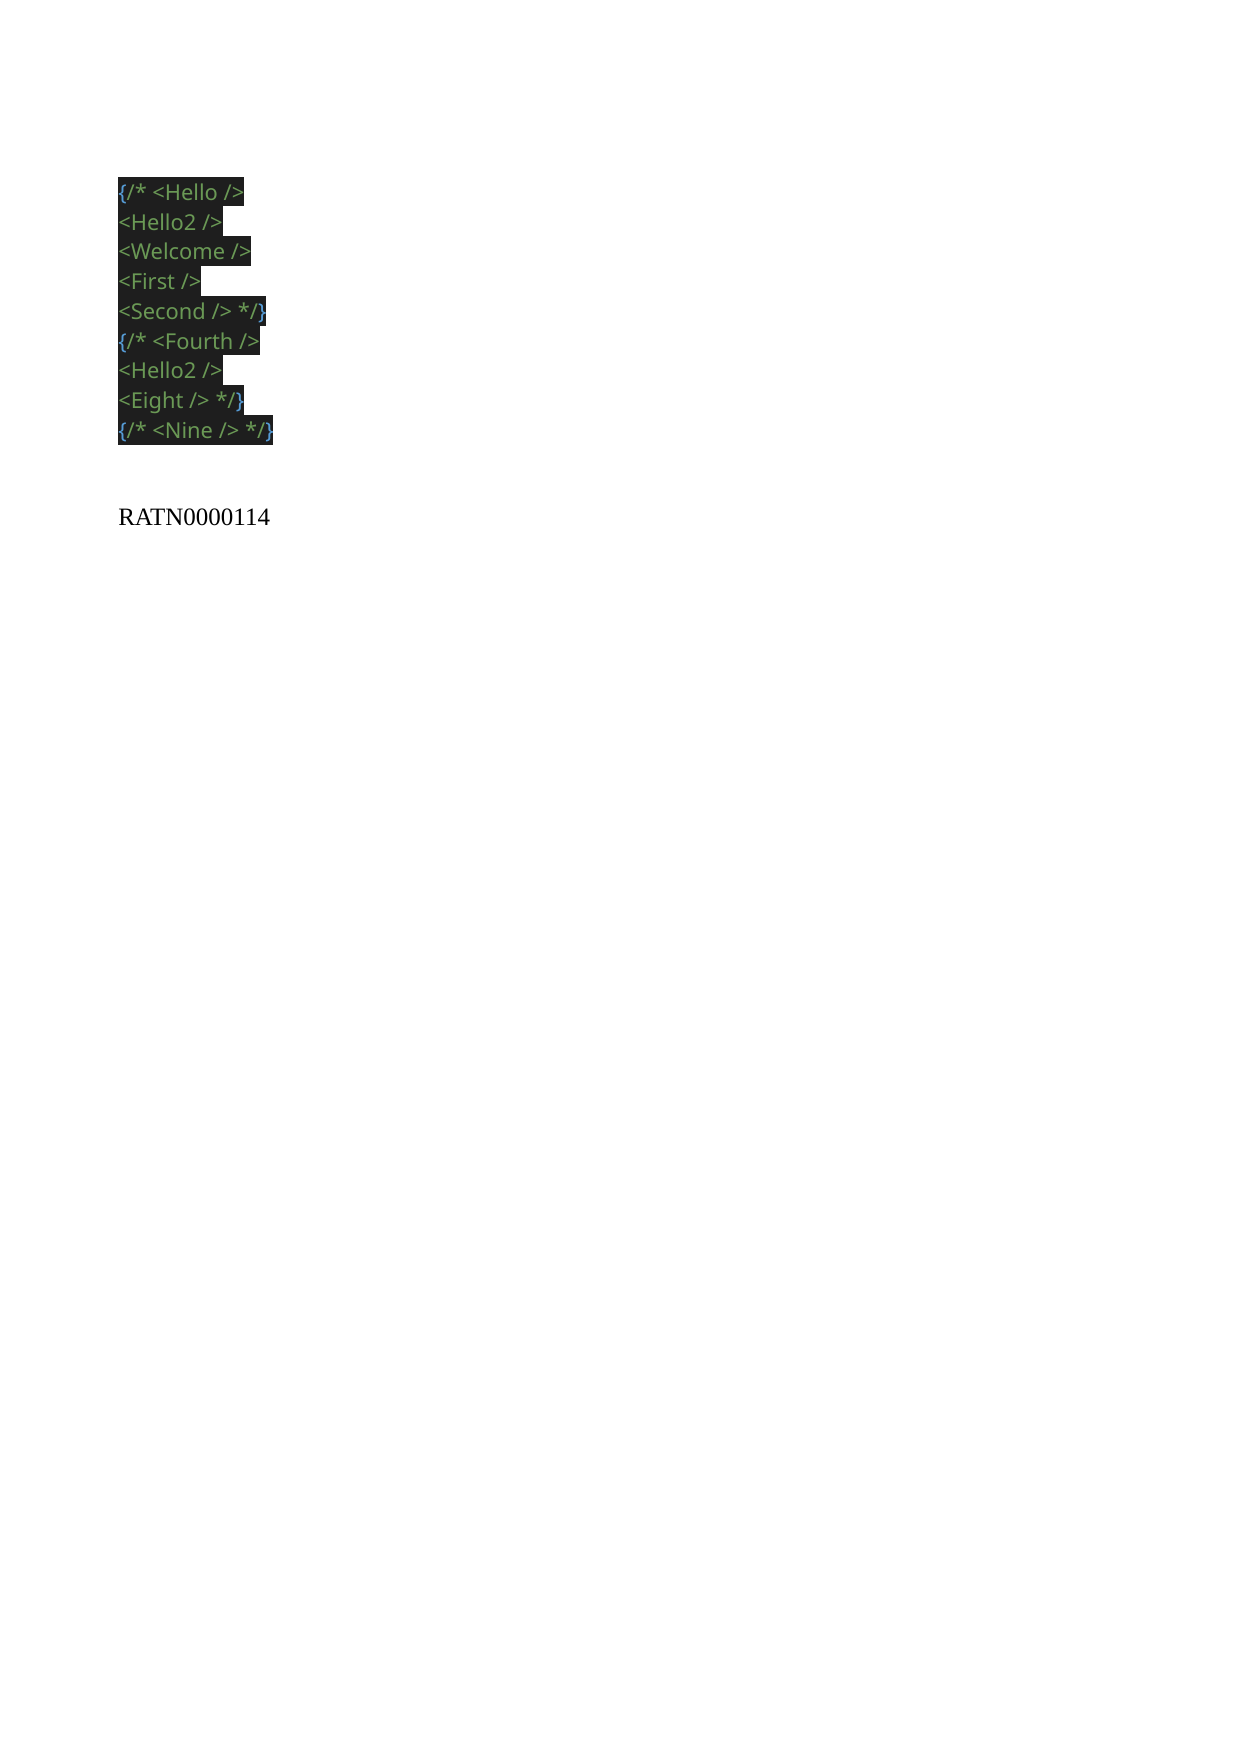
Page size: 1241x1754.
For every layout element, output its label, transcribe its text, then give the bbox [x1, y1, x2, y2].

text {/* <Nine /> */} [118, 415, 1122, 445]
text <Second /> */} [118, 296, 1122, 326]
text <First /> [118, 266, 1122, 296]
text RATN0000114 [118, 502, 1122, 531]
text <Welcome /> [118, 236, 1122, 266]
text <Hello2 /> [118, 355, 1122, 385]
text <Hello2 /> [118, 206, 1122, 236]
text {/* <Fourth /> [118, 326, 1122, 355]
text <Eight /> */} [118, 385, 1122, 415]
text {/* <Hello /> [118, 177, 1122, 206]
